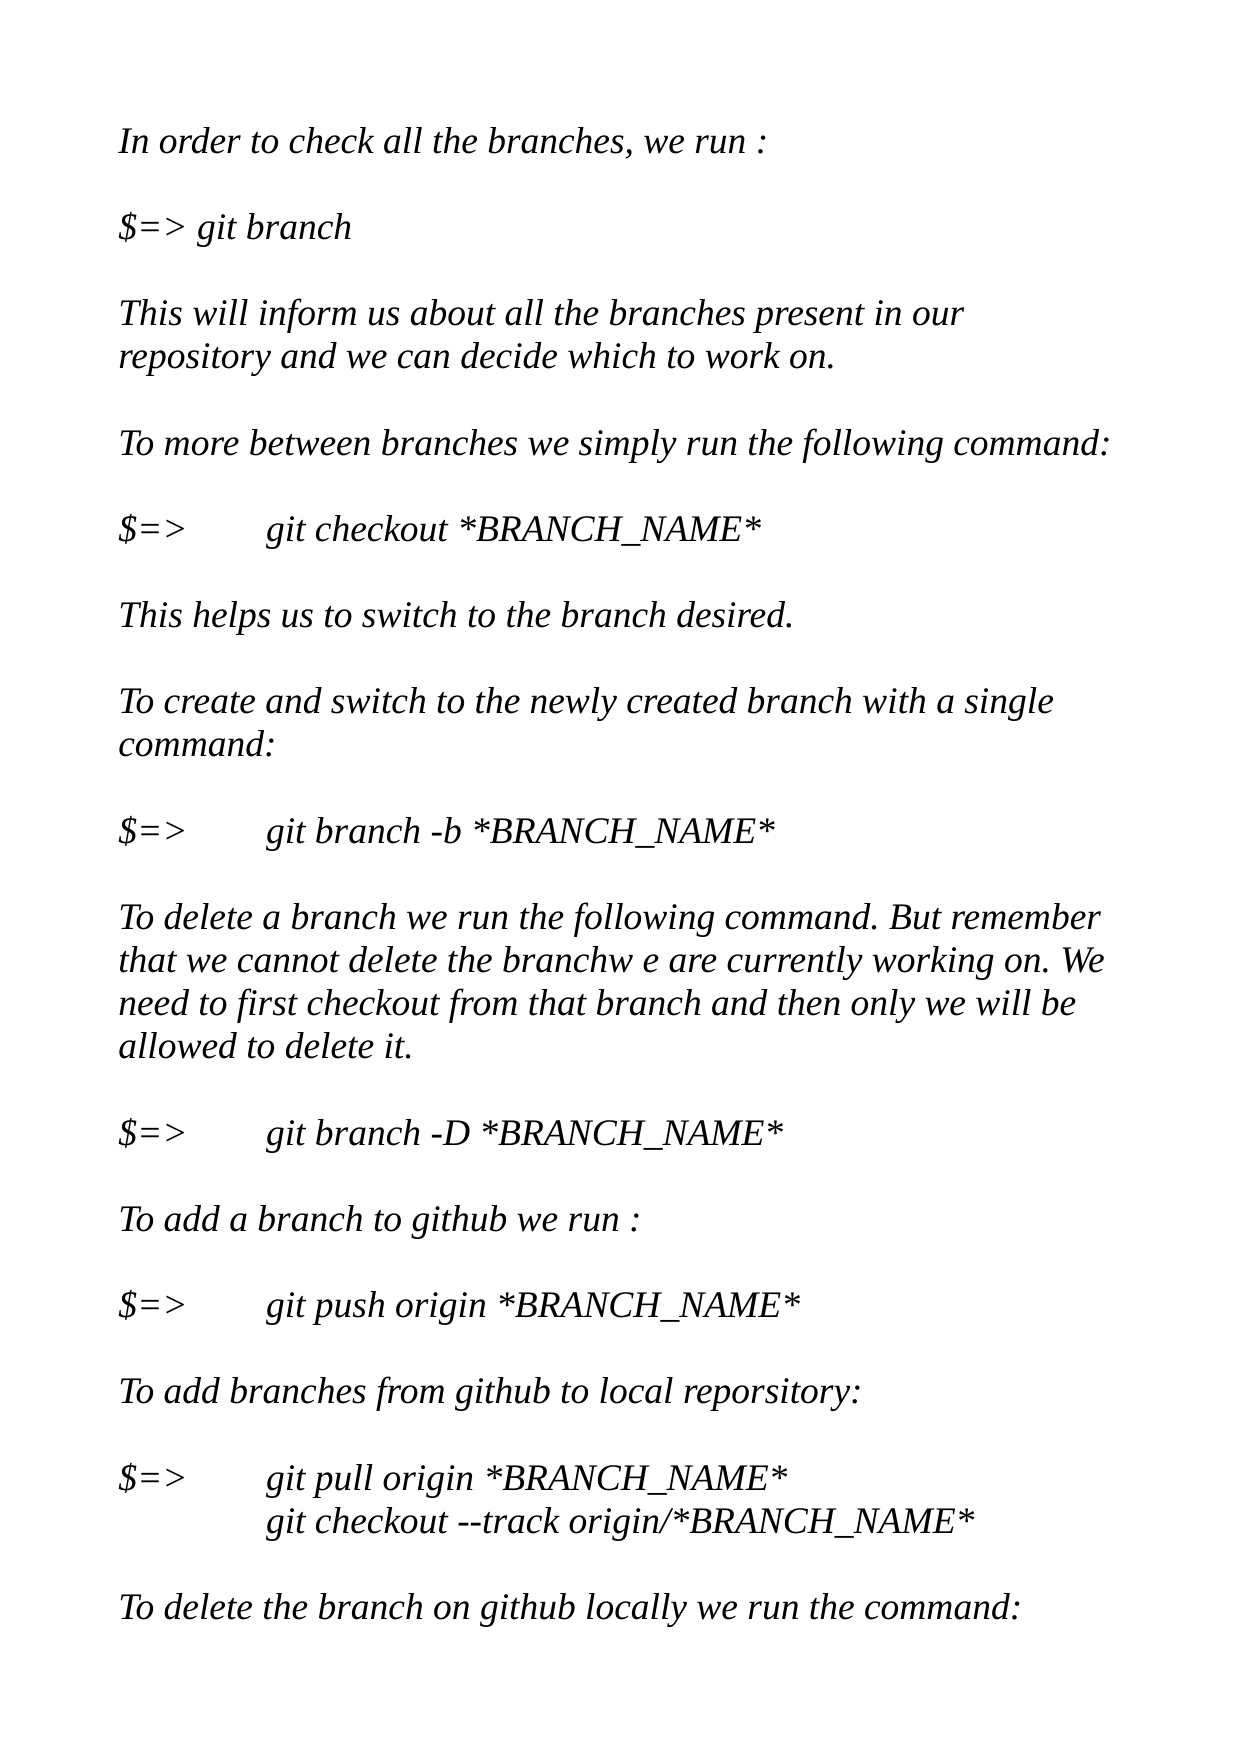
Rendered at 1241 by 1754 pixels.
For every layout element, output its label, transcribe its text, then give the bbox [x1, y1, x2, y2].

text git checkout --track origin/*BRANCH_NAME* [118, 1498, 1122, 1541]
text $=> git pull origin *BRANCH_NAME* [118, 1455, 1122, 1498]
text To delete a branch we run the following command. But remember that we cannot delete the branchw e are currently working on. We need to first checkout from that branch and then only we will be allowed to delete it. [118, 894, 1122, 1067]
text $=> git push origin *BRANCH_NAME* [118, 1282, 1122, 1326]
text This will inform us about all the branches present in our repository and we can decide which to work on. [118, 291, 1122, 377]
text $=> git branch -b *BRANCH_NAME* [118, 808, 1122, 851]
text $=> git checkout *BRANCH_NAME* [118, 506, 1122, 549]
text $=> git branch -D *BRANCH_NAME* [118, 1110, 1122, 1153]
text In order to check all the branches, we run : [118, 118, 1122, 161]
text To create and switch to the newly created branch with a single command: [118, 679, 1122, 765]
text To add branches from github to local reporsitory: [118, 1369, 1122, 1412]
text To more between branches we simply run the following command: [118, 420, 1122, 463]
text $=> git branch [118, 204, 1122, 247]
text This helps us to switch to the branch desired. [118, 592, 1122, 636]
text To delete the branch on github locally we run the command: [118, 1584, 1122, 1627]
text To add a branch to github we run : [118, 1196, 1122, 1239]
